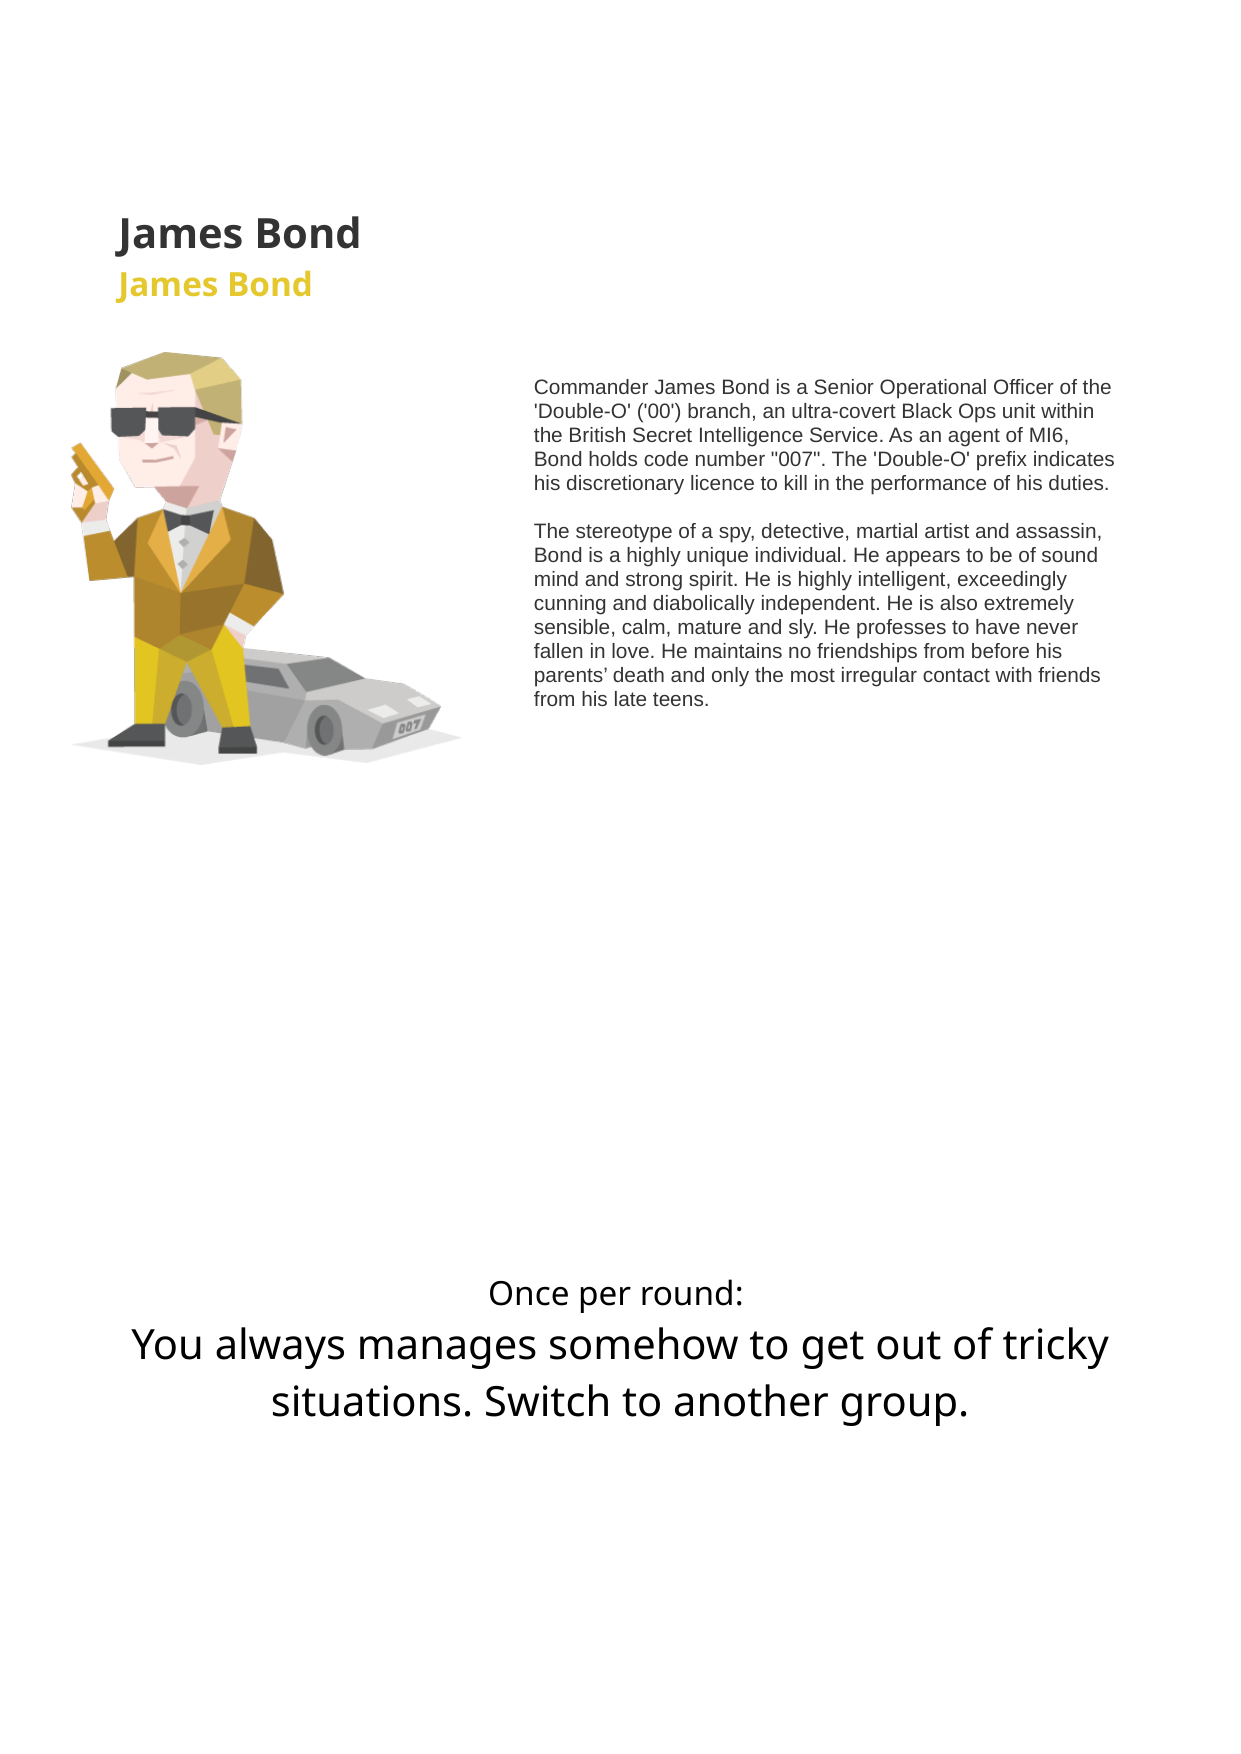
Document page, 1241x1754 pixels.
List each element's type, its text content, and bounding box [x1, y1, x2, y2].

text James Bond [118, 204, 1122, 260]
text The stereotype of a spy, detective, martial artist and assassin, Bond is a highly unique individual. He appears to be of sound mind and strong spirit. He is highly intelligent, exceedingly cunning and diabolically independent. He is also extremely sensible, calm, mature and sly. He professes to have never fallen in love. He maintains no friendships from before his parents’ death and only the most irregular contact with friends from his late teens. [473, 519, 1122, 711]
text James Bond [118, 260, 1122, 306]
text You always manages somehow to get out of tricky situations. Switch to another group. [118, 1315, 1122, 1428]
picture [59, 351, 473, 765]
text Commander James Bond is a Senior Operational Officer of the 'Double-O' ('00') branch, an ultra-covert Black Ops unit within the British Secret Intelligence Service. As an agent of MI6, Bond holds code number "007". The 'Double-O' prefix indicates his discretionary licence to kill in the performance of his duties. [473, 375, 1122, 495]
text Once per round: [118, 1269, 1122, 1315]
